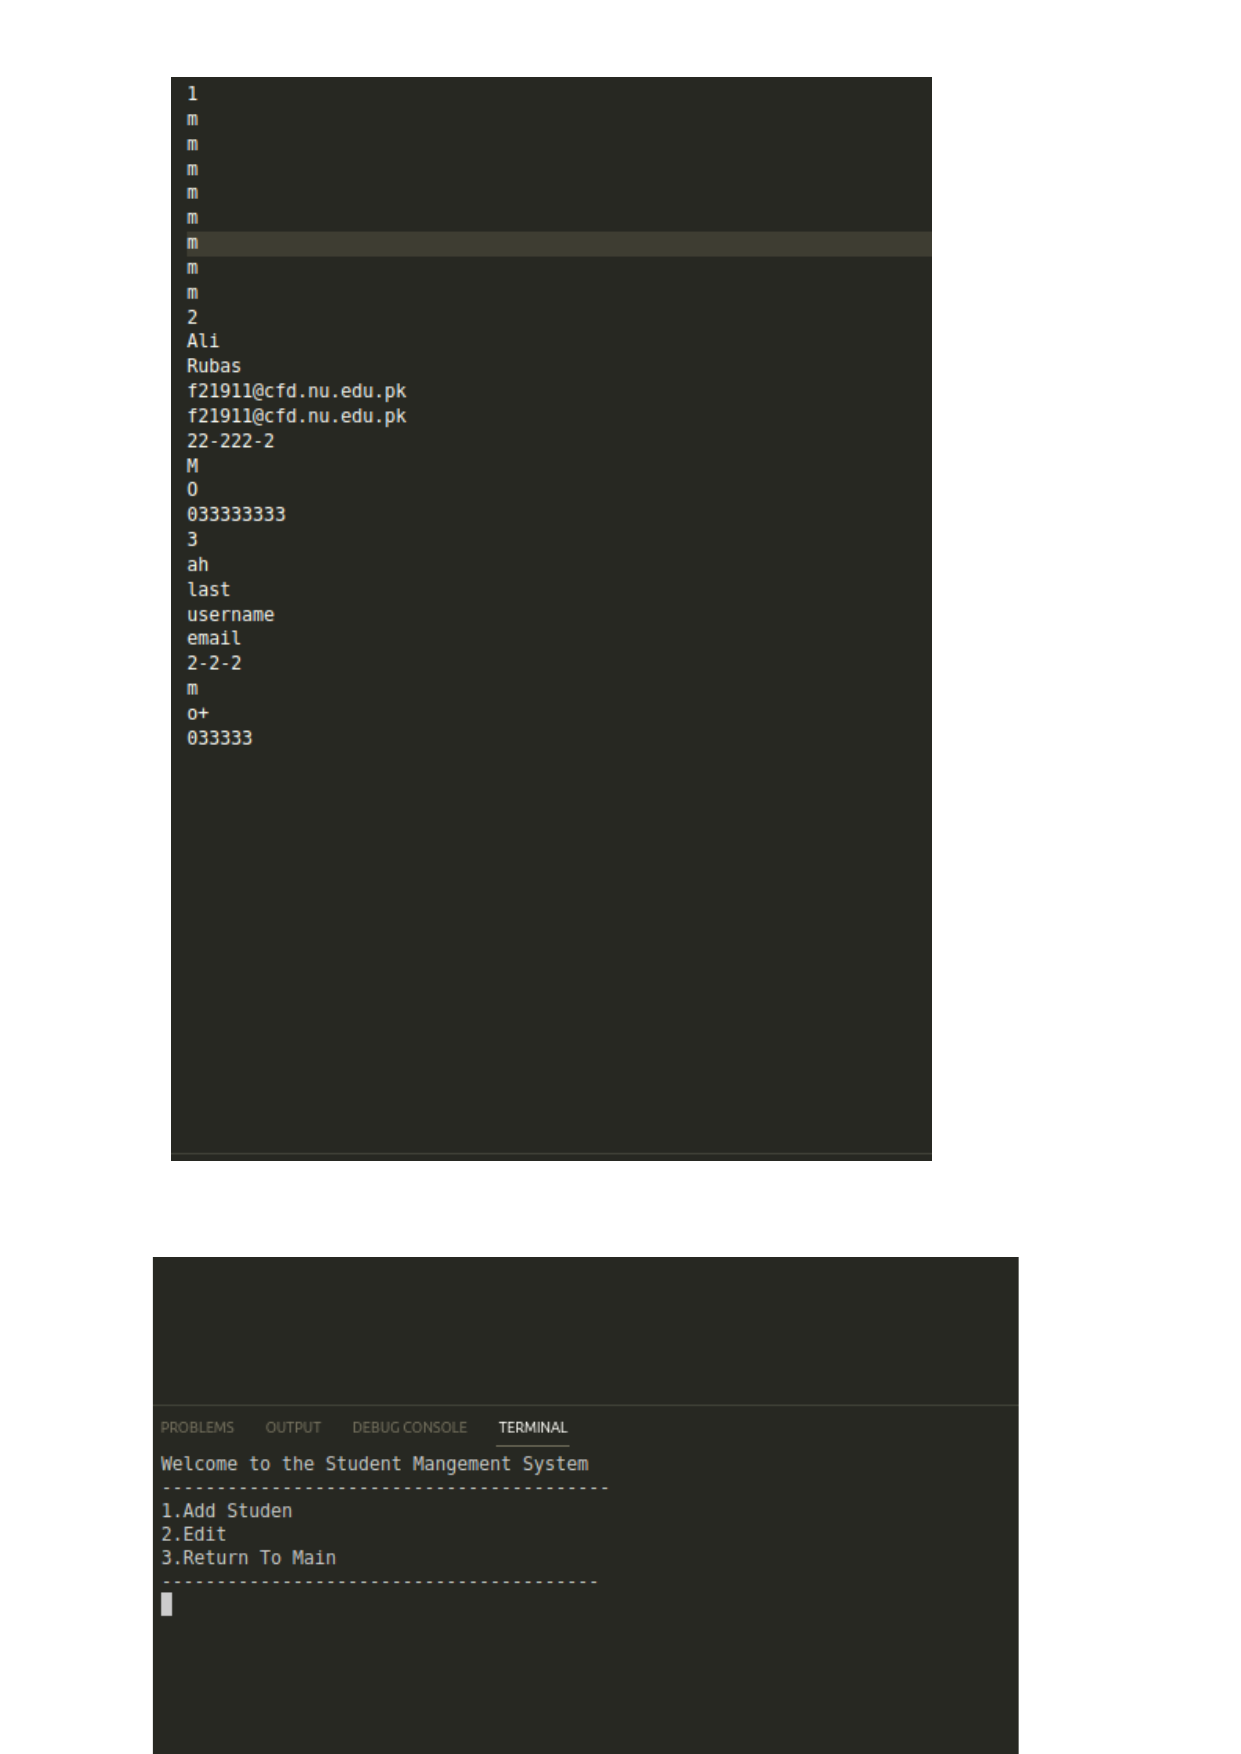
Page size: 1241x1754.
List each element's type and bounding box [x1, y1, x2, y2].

picture [171, 77, 932, 1161]
picture [152, 1257, 1019, 1754]
